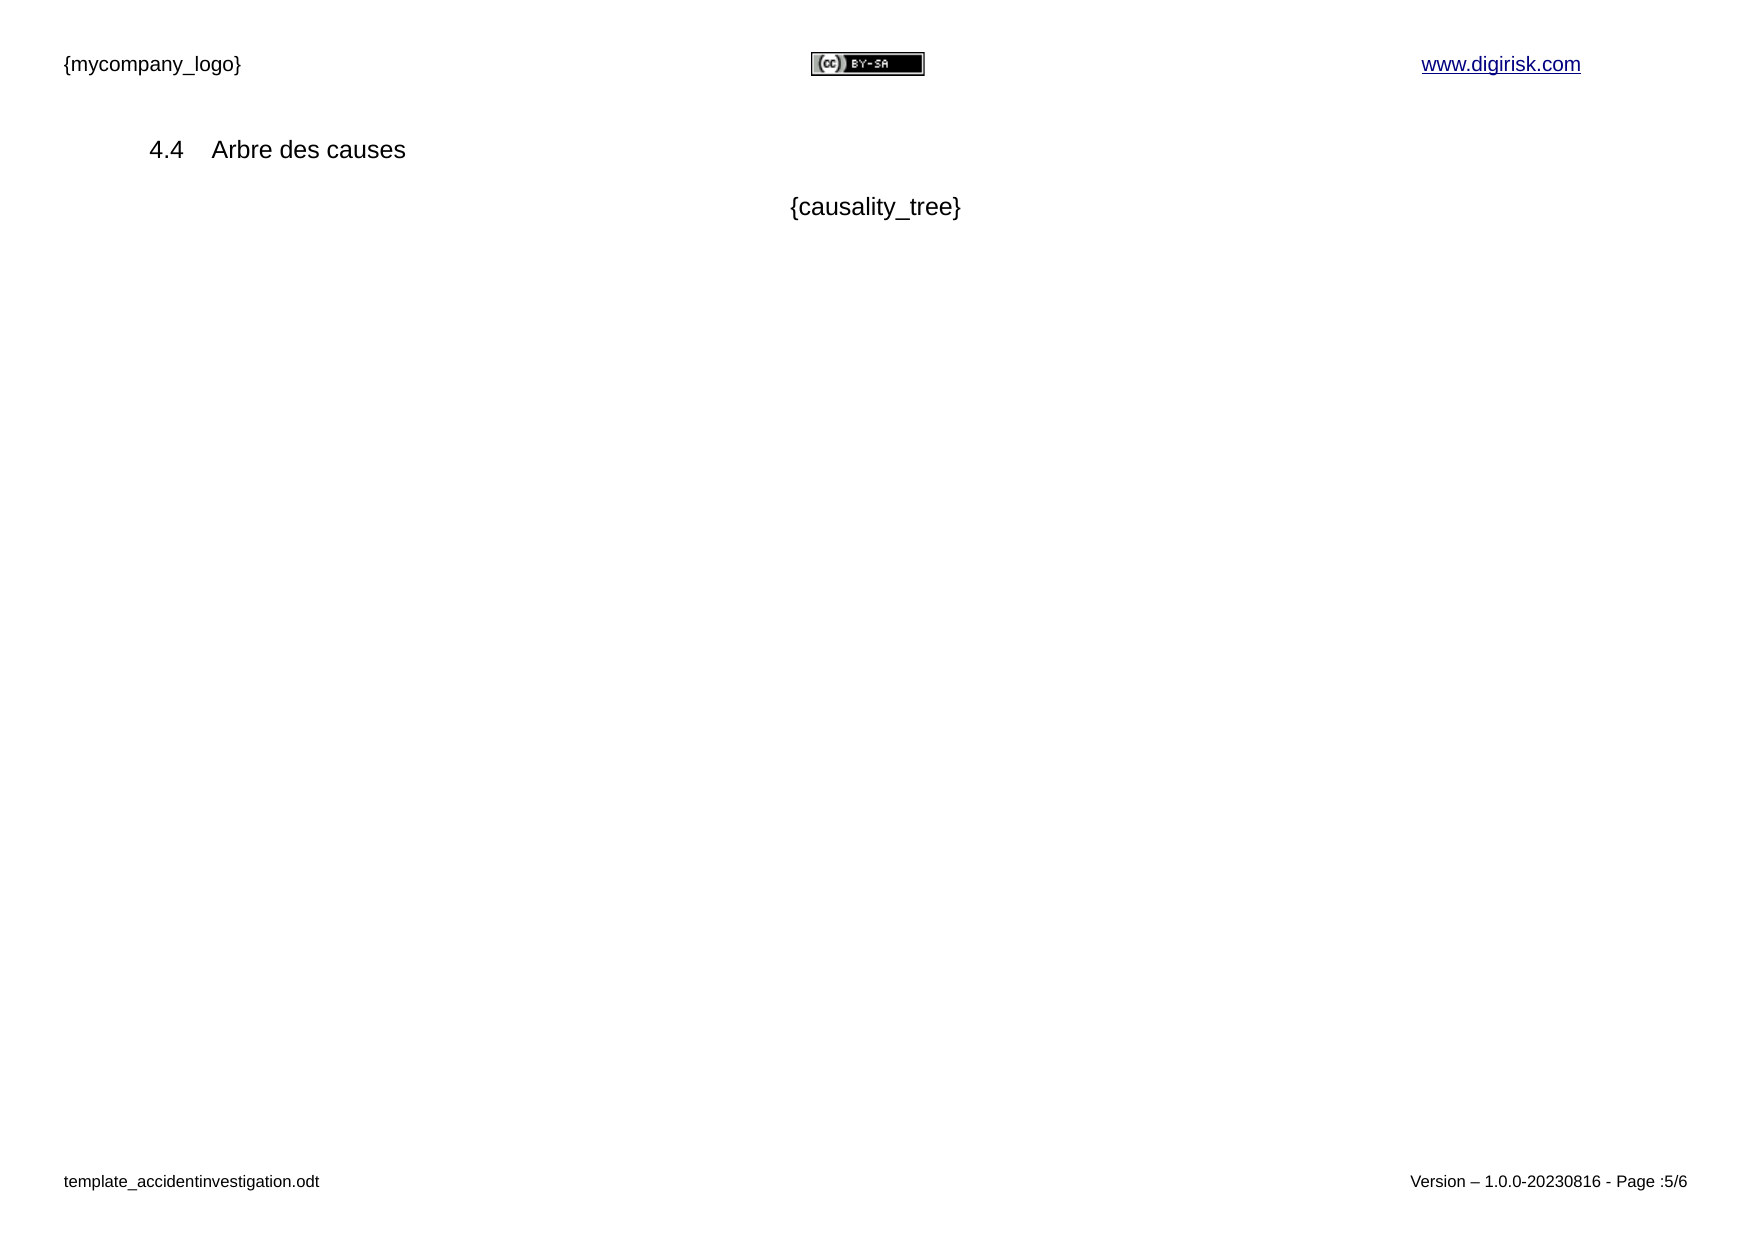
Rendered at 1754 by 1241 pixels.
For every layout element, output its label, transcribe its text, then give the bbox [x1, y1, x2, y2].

subtitle Arbre des causes [142, 134, 1687, 163]
picture [811, 52, 925, 76]
text {causality_tree} [64, 192, 1687, 221]
